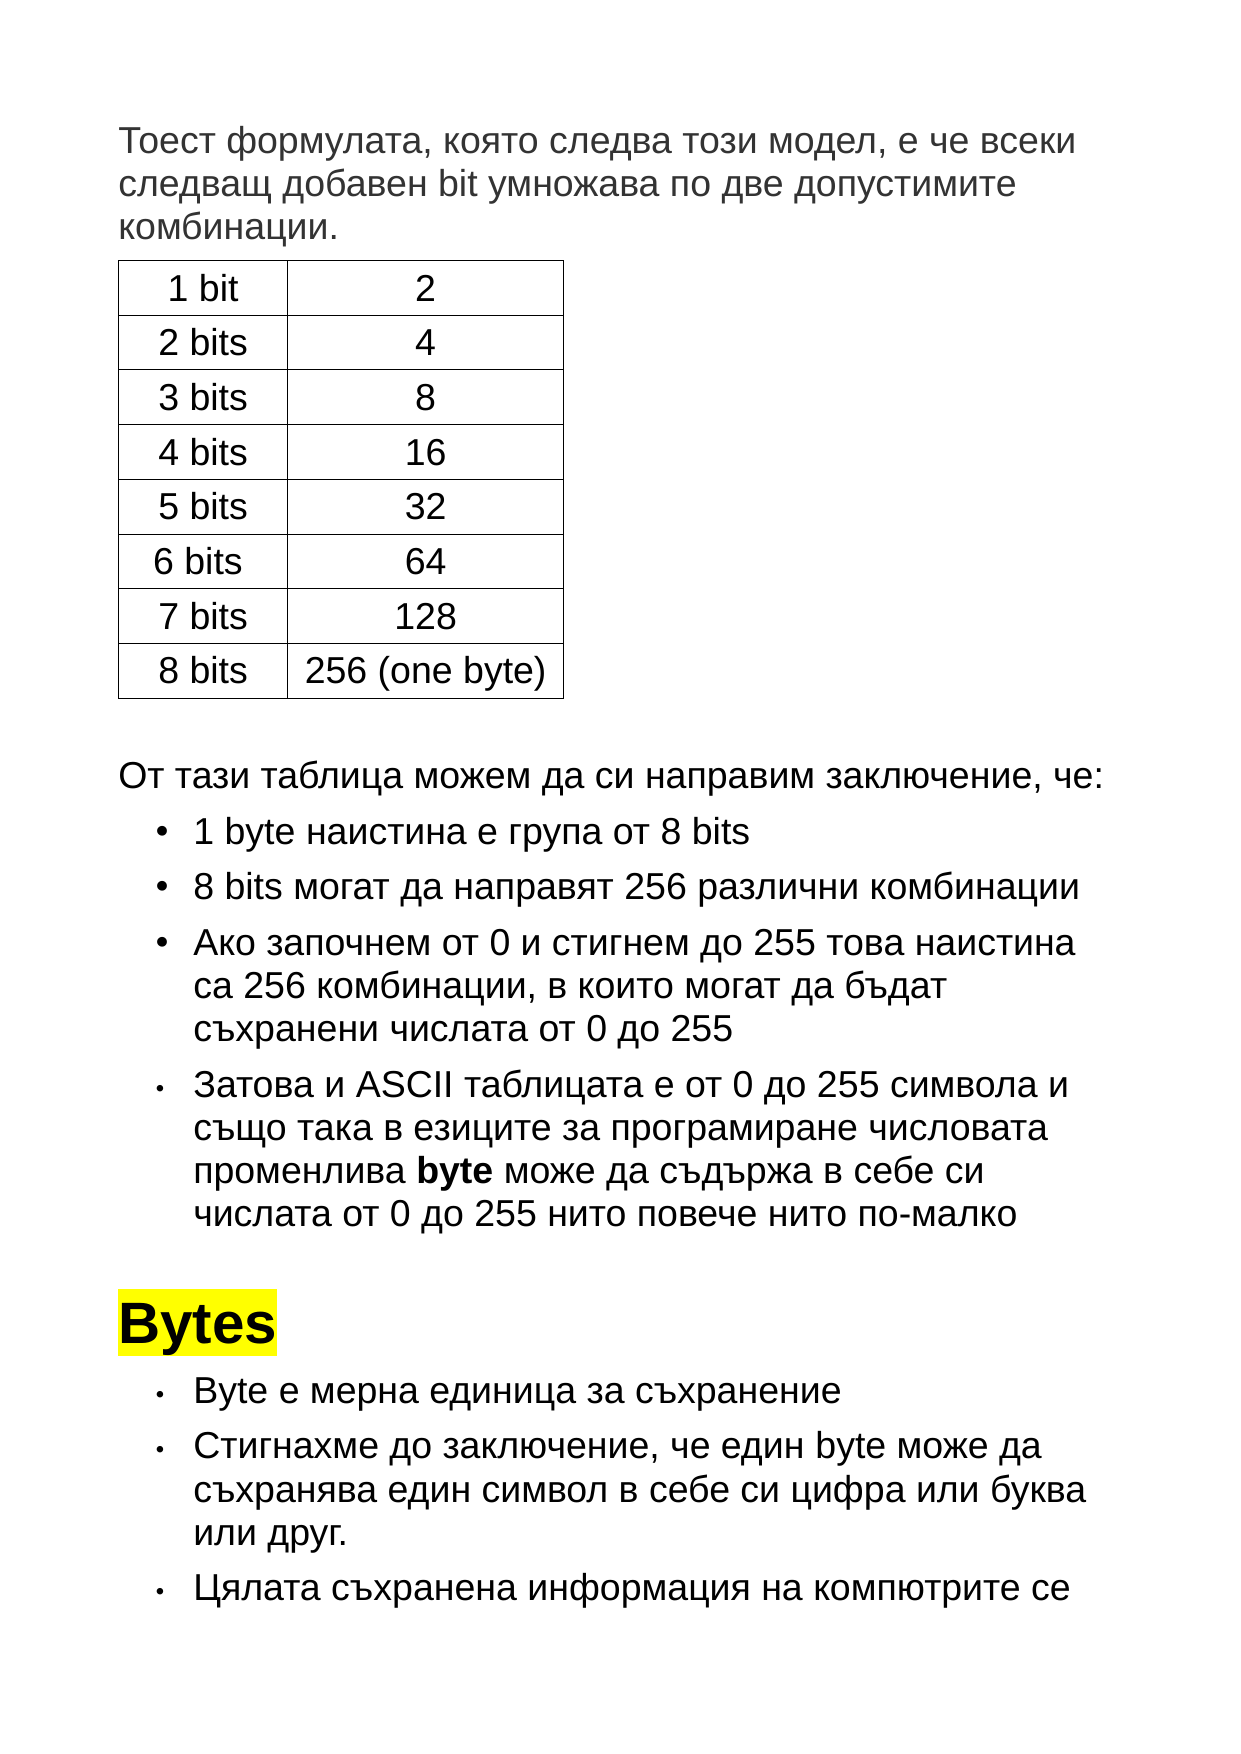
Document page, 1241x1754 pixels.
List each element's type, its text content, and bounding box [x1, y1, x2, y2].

table_cell 64 [288, 535, 563, 588]
list Ако започнем от 0 и стигнем до 255 това наистина са 256 комбинации, в които могат да бъдат съхранени числата от 0 до 255 [156, 920, 1122, 1050]
table_cell 128 [288, 589, 563, 643]
table_header 2 [288, 261, 563, 315]
text Bytes [118, 1288, 1122, 1356]
list 8 bits могат да направят 256 различни комбинации [156, 864, 1122, 908]
table_cell 32 [288, 480, 563, 533]
text От тази таблица можем да си направим заключение, че: [118, 753, 1122, 796]
table_cell 7 bits [119, 589, 287, 643]
list Цялата съхранена информация на компютрите се [156, 1566, 1122, 1609]
list Byte е мерна единица за съхранение [156, 1368, 1122, 1411]
table_cell 6 bits [119, 535, 287, 588]
table_cell 5 bits [119, 480, 287, 533]
table_header 1 bit [119, 261, 287, 315]
table_cell 4 [288, 316, 563, 369]
table_cell 8 bits [119, 644, 287, 697]
table_cell 4 bits [119, 425, 287, 479]
list 1 byte наистина е група от 8 bits [156, 809, 1122, 852]
list Стигнахме до заключение, че един byte може да съхранява един символ в себе си цифра или буква или друг. [156, 1424, 1122, 1553]
text Тоест формулата, която следва този модел, е че всеки следващ добавен bit умножава по две допустимите комбинации. [118, 118, 1122, 247]
table_cell 2 bits [119, 316, 287, 369]
table_cell 256 (one byte) [288, 644, 563, 697]
table_cell 16 [288, 425, 563, 479]
table_cell 3 bits [119, 370, 287, 424]
table_cell 8 [288, 370, 563, 424]
list Затова и ASCII таблицата е от 0 до 255 символа и също така в езиците за програмиране числовата променлива byte може да съдържа в себе си числата от 0 до 255 нито повече нито по-малко [156, 1062, 1122, 1235]
